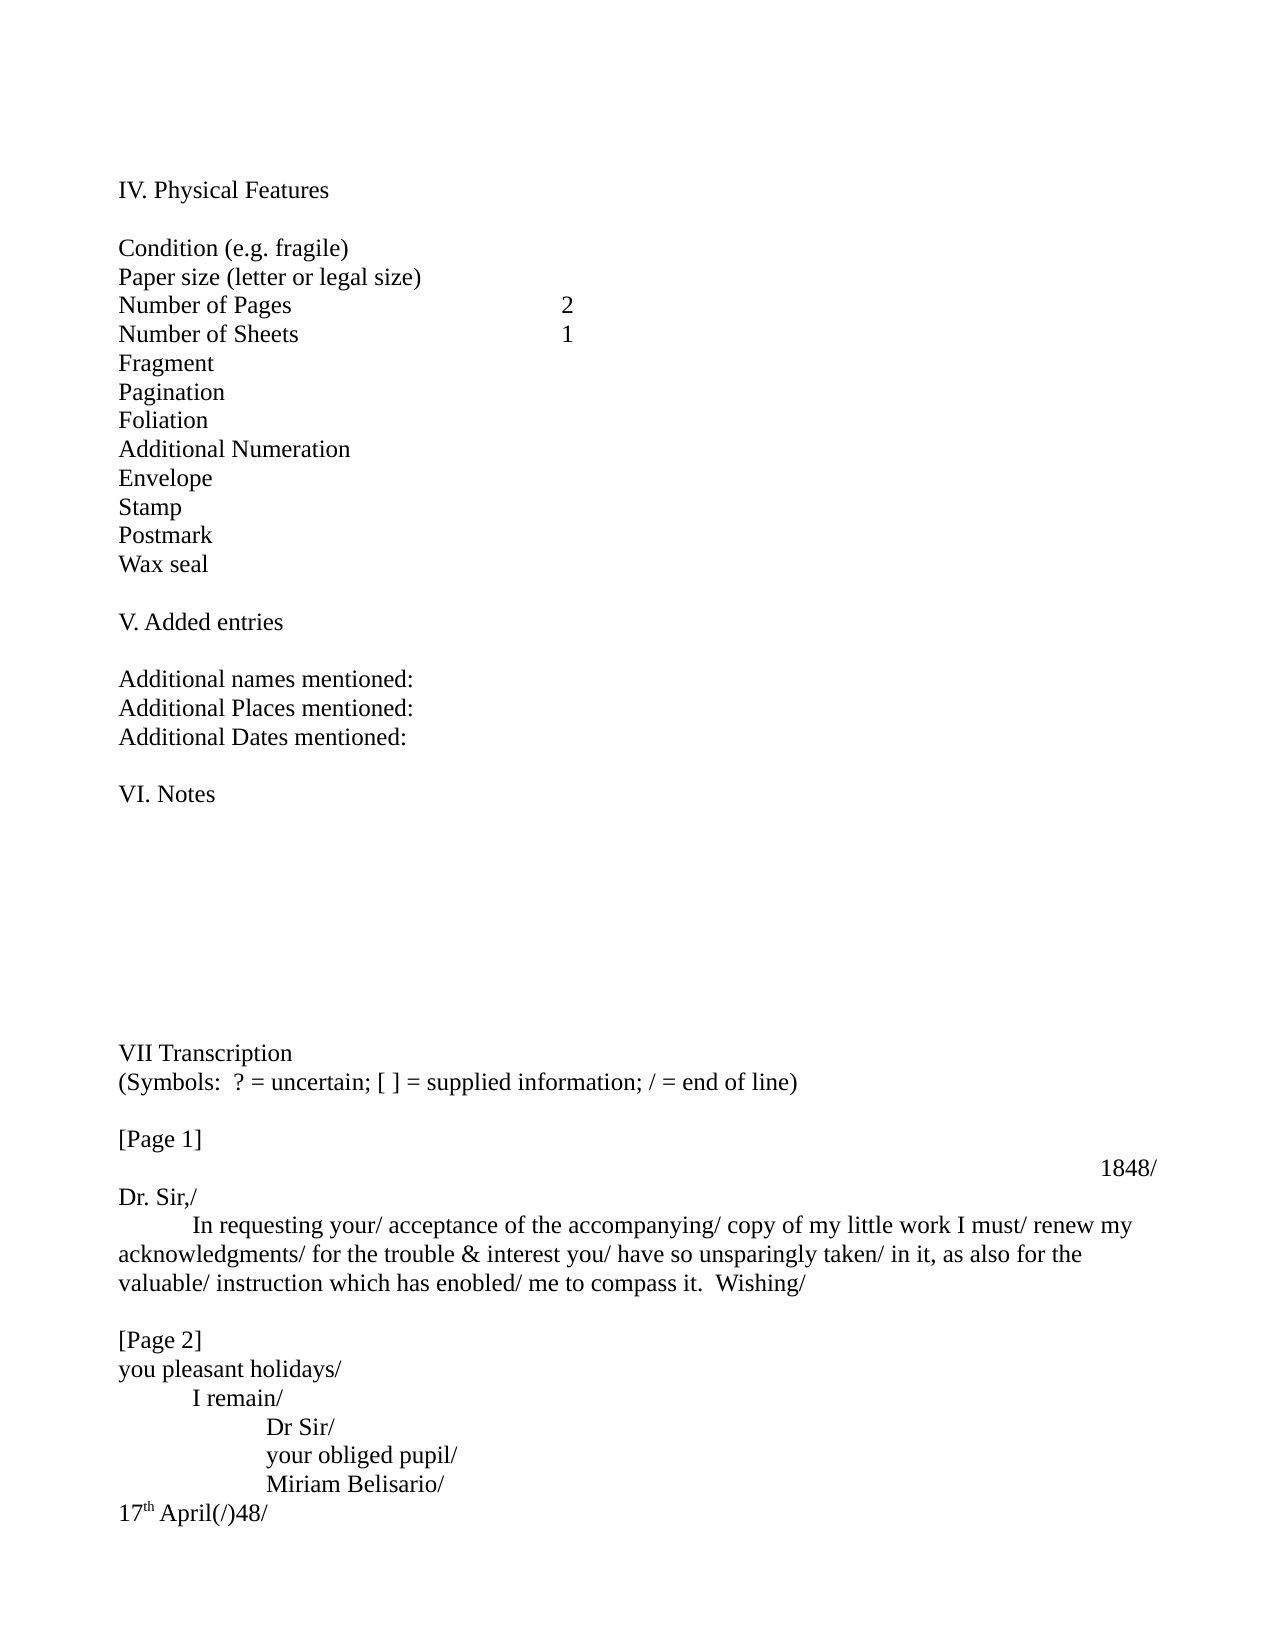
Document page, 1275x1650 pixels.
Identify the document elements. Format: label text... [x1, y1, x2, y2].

text Pagination [118, 377, 1157, 406]
text 17th April(/)48/ [118, 1498, 1157, 1527]
text Additional Numeration [118, 434, 1157, 463]
text you pleasant holidays/ [118, 1354, 1157, 1383]
text Postmark [118, 521, 1157, 549]
text I remain/ [118, 1383, 1157, 1412]
text IV. Physical Features [118, 176, 1157, 204]
text Dr. Sir,/ [118, 1182, 1157, 1211]
text Fragment [118, 348, 1157, 377]
text Stamp [118, 492, 1157, 521]
text Envelope [118, 463, 1157, 492]
text Foliation [118, 406, 1157, 434]
text 1848/ [118, 1153, 1157, 1182]
text V. Added entries [118, 607, 1157, 636]
text Condition (e.g. fragile) [118, 233, 1157, 262]
text Dr Sir/ [118, 1412, 1157, 1441]
text Paper size (letter or legal size) [118, 262, 1157, 291]
text Additional Places mentioned: [118, 693, 1157, 722]
text Additional Dates mentioned: [118, 722, 1157, 751]
text VII Transcription [118, 1038, 1157, 1067]
text Additional names mentioned: [118, 664, 1157, 693]
text Wax seal [118, 549, 1157, 578]
text [Page 1] [118, 1124, 1157, 1153]
text Number of Pages 2 [118, 291, 1157, 319]
text (Symbols: ? = uncertain; [ ] = supplied information; / = end of line) [118, 1067, 1157, 1096]
text VI. Notes [118, 779, 1157, 808]
text In requesting your/ acceptance of the accompanying/ copy of my little work I must/ renew my acknowledgments/ for the trouble & interest you/ have so unsparingly taken/ in it, as also for the valuable/ instruction which has enobled/ me to compass it. Wishing/ [118, 1211, 1157, 1297]
text [Page 2] [118, 1326, 1157, 1354]
text your obliged pupil/ [118, 1441, 1157, 1469]
text Miriam Belisario/ [118, 1469, 1157, 1498]
text Number of Sheets 1 [118, 319, 1157, 348]
